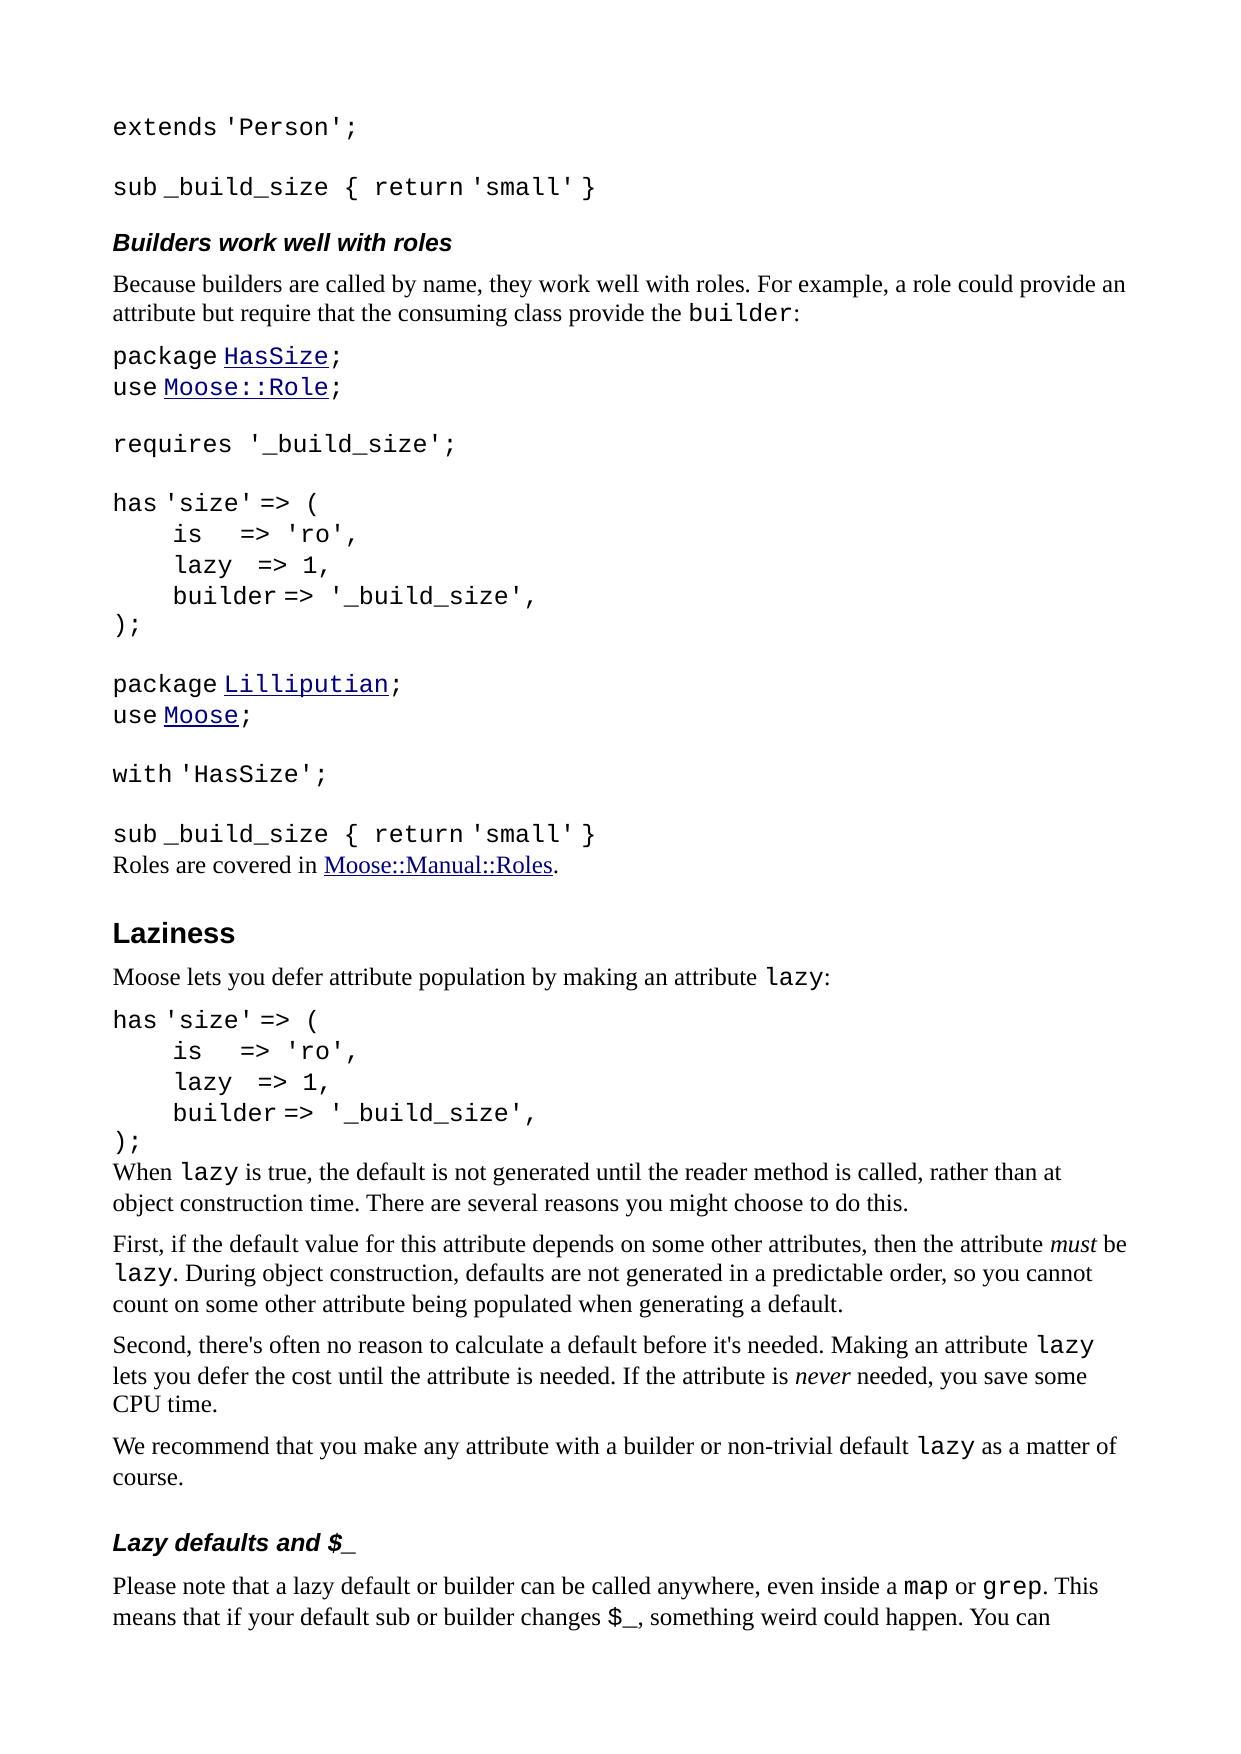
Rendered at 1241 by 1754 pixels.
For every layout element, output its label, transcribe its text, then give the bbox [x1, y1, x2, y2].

text When lazy is true, the default is not generated until the reader method is called, rather than at object construction time. There are several reasons you might choose to do this. [112, 1157, 1128, 1217]
table_header extends 'Person'; sub _build_size { return 'small' } [113, 113, 604, 203]
text Roles are covered in Moose::Manual::Roles. [112, 850, 1128, 878]
subtitle Lazy defaults and $_ [112, 1528, 1128, 1559]
text Please note that a lazy default or builder can be called anywhere, even inside a map or grep. This means that if your default sub or builder changes $_, something weird could happen. You can [112, 1571, 1128, 1633]
text We recommend that you make any attribute with a builder or non-trivial default lazy as a matter of course. [112, 1431, 1128, 1490]
table_header has 'size' => ( is => 'ro', lazy => 1, builder => '_build_size', ); [113, 1005, 546, 1157]
text Second, there's often no reason to calculate a default before it's needed. Making an attribute lazy lets you defer the cost until the attribute is needed. If the attribute is never needed, you save some CPU time. [112, 1330, 1128, 1418]
text First, if the default value for this attribute depends on some other attributes, then the attribute must be lazy. During object construction, defaults are not generated in a predictable order, so you cannot count on some other attribute being populated when generating a default. [112, 1229, 1128, 1317]
table_header package HasSize; use Moose::Role; requires '_build_size'; has 'size' => ( is => 'ro', lazy => 1, builder => '_build_size', ); package Lilliputian; use Moose; with 'HasSize'; sub _build_size { return 'small' } [113, 341, 604, 850]
subtitle Laziness [112, 916, 1128, 949]
subtitle Builders work well with roles [112, 228, 1128, 256]
text Moose lets you defer attribute population by making an attribute lazy: [112, 962, 1128, 993]
text Because builders are called by name, they work well with roles. For example, a role could provide an attribute but require that the consuming class provide the builder: [112, 269, 1128, 328]
